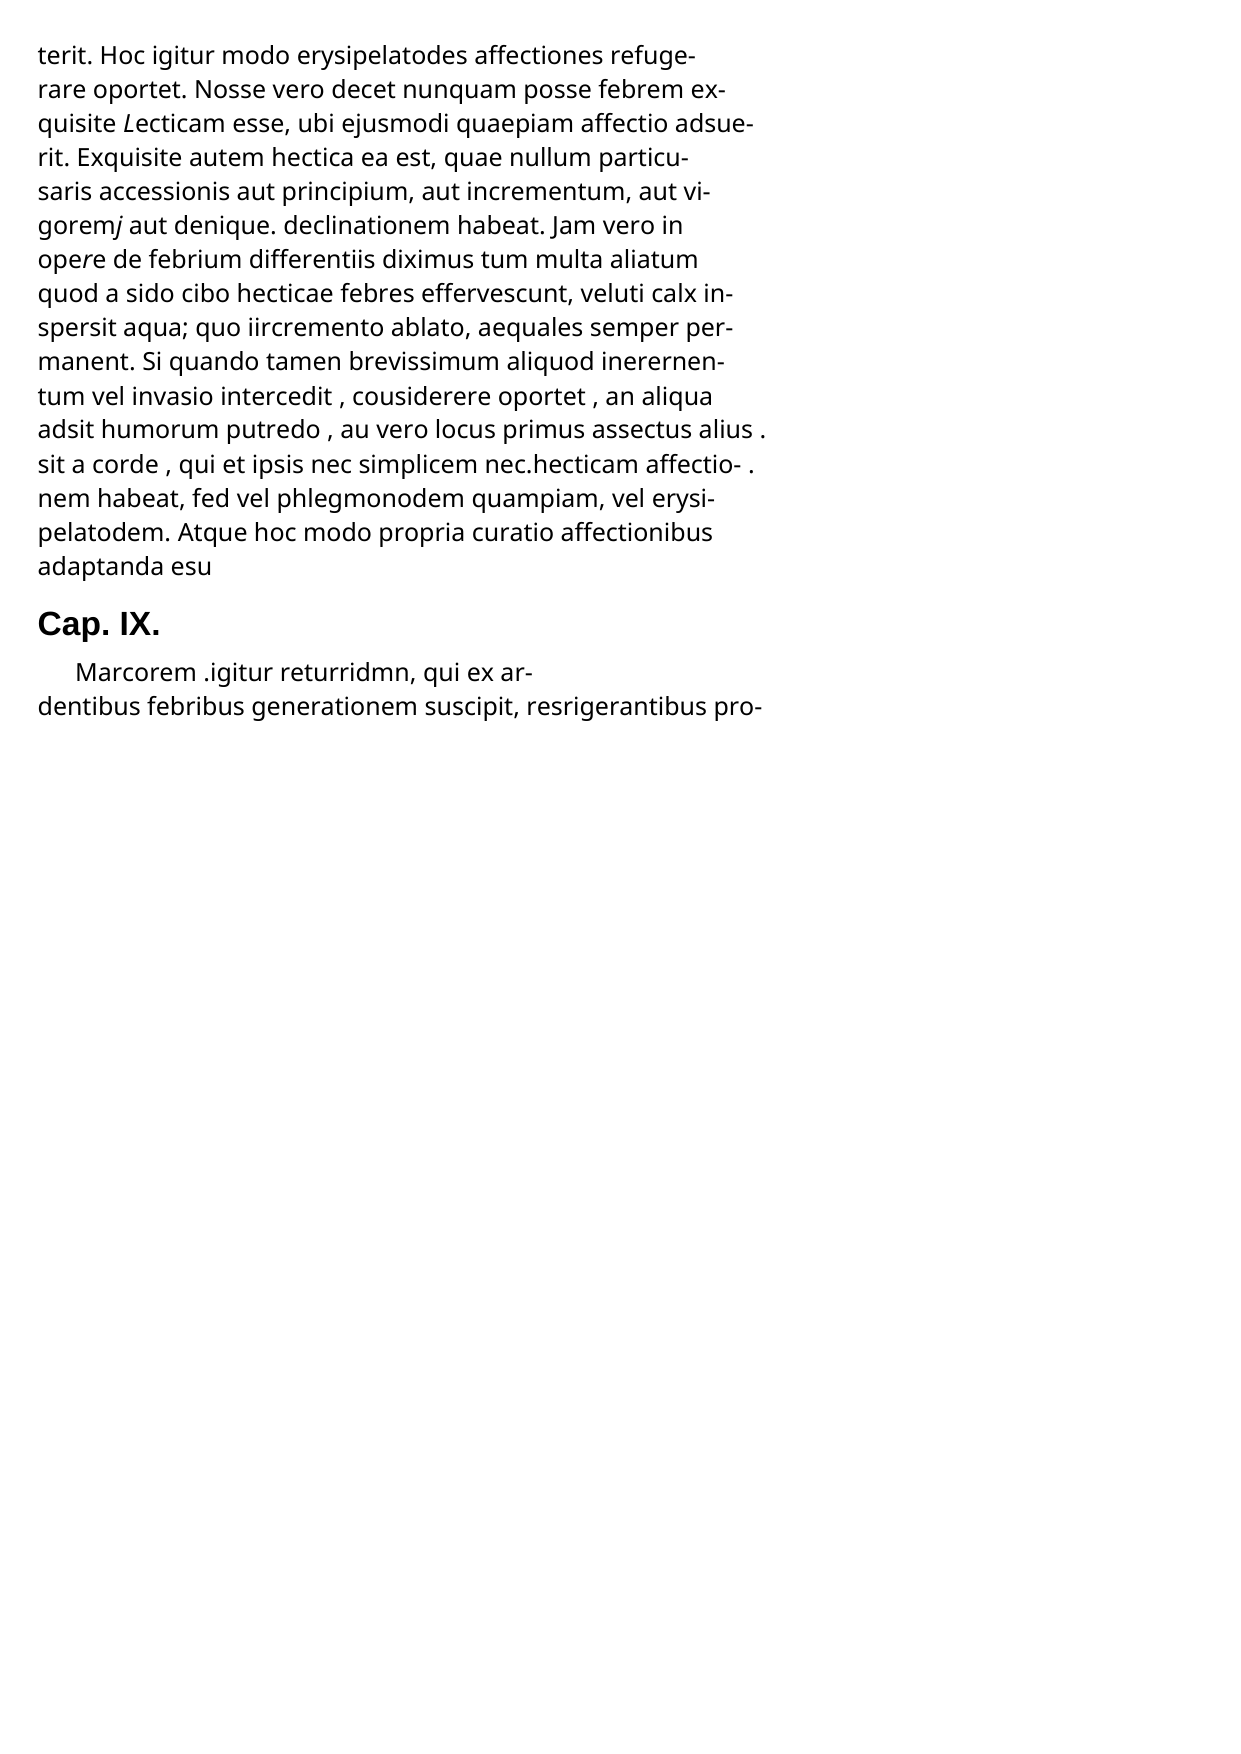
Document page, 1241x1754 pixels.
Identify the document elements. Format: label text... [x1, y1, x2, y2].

text Marcorem .igitur returridmn, qui ex ar- dentibus febribus generationem suscipit, resrigerantibus pro- [37, 654, 1203, 723]
subtitle Cap. IX. [37, 603, 1203, 642]
text terit. Hoc igitur modo erysipelatodes affectiones refuge- rare oportet. Nosse vero decet nunquam posse febrem ex- quisite Lecticam esse, ubi ejusmodi quaepiam affectio adsue- rit. Exquisite autem hectica ea est, quae nullum particu- saris accessionis aut principium, aut incrementum, aut vi- goremj aut denique. declinationem habeat. Jam vero in opere de febrium differentiis diximus tum multa aliatum quod a sido cibo hecticae febres effervescunt, veluti calx in- spersit aqua; quo iircremento ablato, aequales semper per- manent. Si quando tamen brevissimum aliquod inerernen- tum vel invasio intercedit , cousiderere oportet , an aliqua adsit humorum putredo , au vero locus primus assectus alius . sit a corde , qui et ipsis nec simplicem nec.hecticam affectio- . nem habeat, fed vel phlegmonodem quampiam, vel erysi- pelatodem. Atque hoc modo propria curatio affectionibus adaptanda esu [37, 37, 1203, 582]
